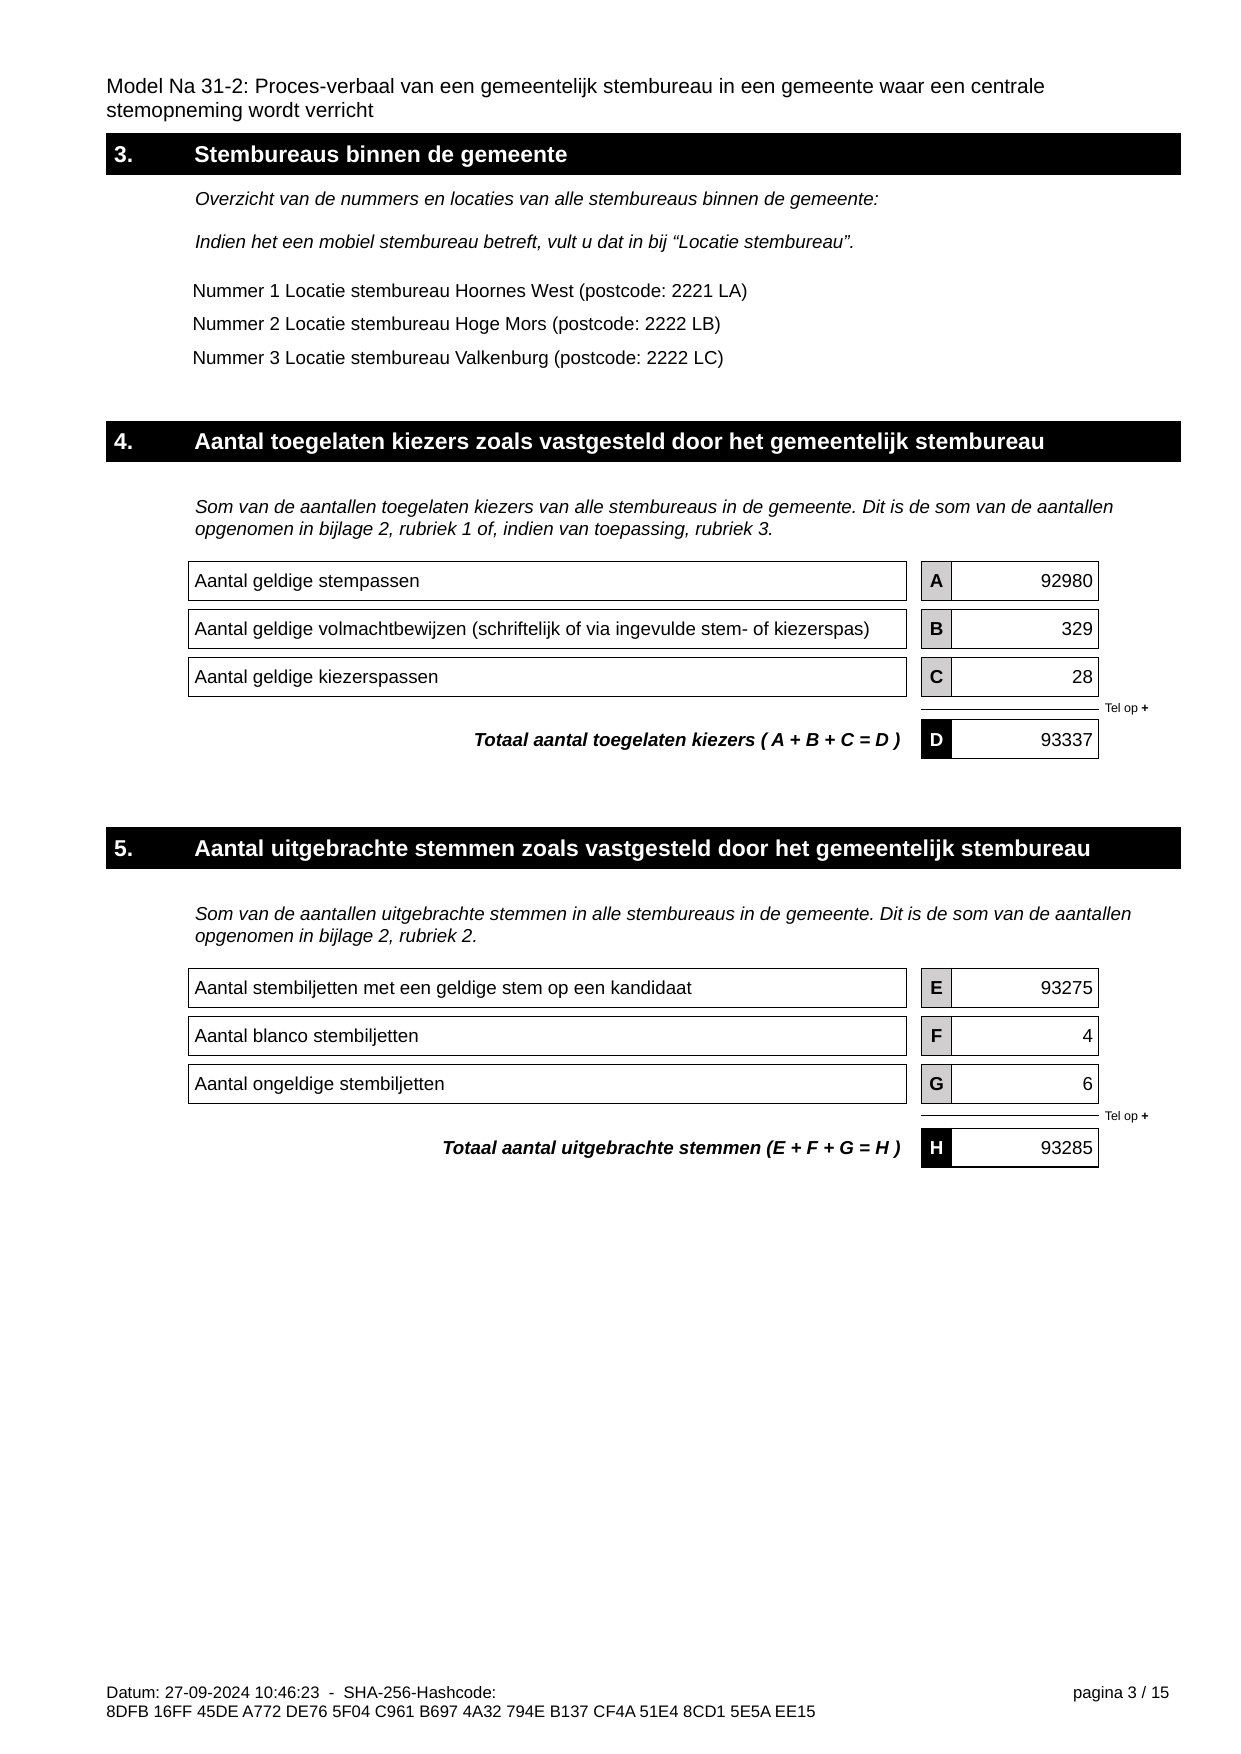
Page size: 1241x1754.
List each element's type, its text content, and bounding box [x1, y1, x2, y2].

table_cell [106, 1007, 1181, 1016]
table_cell [106, 1064, 188, 1103]
table_header [106, 968, 188, 1007]
table_cell [921, 697, 1098, 708]
table_cell [1099, 1064, 1181, 1103]
table_cell B [922, 610, 951, 648]
table_cell [188, 1104, 906, 1127]
text Som van de aantallen toegelaten kiezers van alle stembureaus in de gemeente. Dit is de som van de aantallen opgenomen in bijlage 2, rubriek 1 of, indien van toepassing, rubriek 3. [195, 496, 1181, 539]
table_header Aantal stembiljetten met een geldige stem op een kandidaat [189, 969, 906, 1007]
table_cell [106, 1016, 188, 1055]
table_cell [906, 1128, 921, 1166]
table_cell [921, 710, 1098, 719]
table_cell 4 [952, 1017, 1098, 1055]
table_cell [106, 696, 188, 719]
table_cell 28 [952, 658, 1098, 696]
table_cell [906, 696, 921, 719]
table_header [907, 561, 921, 600]
table_cell [106, 600, 1181, 609]
table_cell H [922, 1129, 951, 1166]
table_cell Aantal ongeldige stembiljetten [189, 1065, 906, 1103]
text Indien het een mobiel stembureau betreft, vult u dat in bij “Locatie stembureau”. [195, 231, 1181, 252]
table_cell [906, 1103, 921, 1127]
table_header E [922, 969, 951, 1007]
table_cell Totaal aantal toegelaten kiezers ( A + B + C = D ) [188, 719, 906, 758]
subtitle Aantal uitgebrachte stemmen zoals vastgesteld door het gemeentelijk stembureau [111, 832, 1177, 864]
table_cell Nummer 2 Locatie stembureau Hoge Mors (postcode: 2222 LB) [192, 307, 1181, 341]
table_cell [106, 609, 188, 648]
table_cell [1099, 1016, 1181, 1055]
table_cell [106, 1128, 188, 1166]
table_cell [1099, 657, 1181, 696]
table_cell [907, 657, 921, 696]
text Overzicht van de nummers en locaties van alle stembureaus binnen de gemeente: [195, 188, 1181, 209]
table_header [106, 561, 188, 600]
table_cell 6 [952, 1065, 1098, 1103]
table_cell [106, 719, 188, 758]
table_cell [907, 1064, 921, 1103]
table_header Aantal geldige stempassen [189, 562, 906, 600]
table_cell 93285 [952, 1129, 1098, 1166]
table_cell [907, 609, 921, 648]
table_cell Aantal geldige volmachtbewijzen (schriftelijk of via ingevulde stem- of kiezerspas) [189, 610, 906, 648]
table_cell Tel op + [1099, 1103, 1181, 1127]
table_cell [106, 648, 1181, 657]
table_cell Tel op + [1099, 696, 1181, 719]
table_cell Aantal blanco stembiljetten [189, 1017, 906, 1055]
table_cell [106, 657, 188, 696]
table_cell C [922, 658, 951, 696]
table_header A [922, 562, 951, 600]
table_header 93275 [952, 969, 1098, 1007]
table_cell [106, 1055, 1181, 1063]
table_cell [907, 1016, 921, 1055]
table_cell [1099, 609, 1181, 648]
table_cell [1099, 1128, 1181, 1166]
table_cell [106, 1103, 188, 1127]
table_cell 93337 [952, 720, 1098, 758]
subtitle Aantal toegelaten kiezers zoals vastgesteld door het gemeentelijk stembureau [111, 426, 1177, 458]
table_cell F [922, 1017, 951, 1055]
table_cell Totaal aantal uitgebrachte stemmen (E + F + G = H ) [188, 1128, 906, 1166]
table_cell D [922, 720, 951, 758]
table_cell [921, 1104, 1098, 1115]
table_header [907, 968, 921, 1007]
table_cell Aantal geldige kiezerspassen [189, 658, 906, 696]
table_cell [1099, 719, 1181, 758]
table_cell G [922, 1065, 951, 1103]
table_header Nummer 1 Locatie stembureau Hoornes West (postcode: 2221 LA) [192, 274, 1181, 307]
subtitle Stembureaus binnen de gemeente [111, 138, 1177, 170]
table_cell 329 [952, 610, 1098, 648]
table_header 92980 [952, 562, 1098, 600]
table_header [1099, 968, 1181, 1007]
table_cell Nummer 3 Locatie stembureau Valkenburg (postcode: 2222 LC) [192, 341, 1181, 374]
table_cell [188, 697, 906, 719]
table_cell [906, 719, 921, 758]
table_header [1099, 561, 1181, 600]
table_cell [921, 1116, 1098, 1127]
text Som van de aantallen uitgebrachte stemmen in alle stembureaus in de gemeente. Dit is de som van de aantallen opgenomen in bijlage 2, rubriek 2. [195, 903, 1181, 946]
